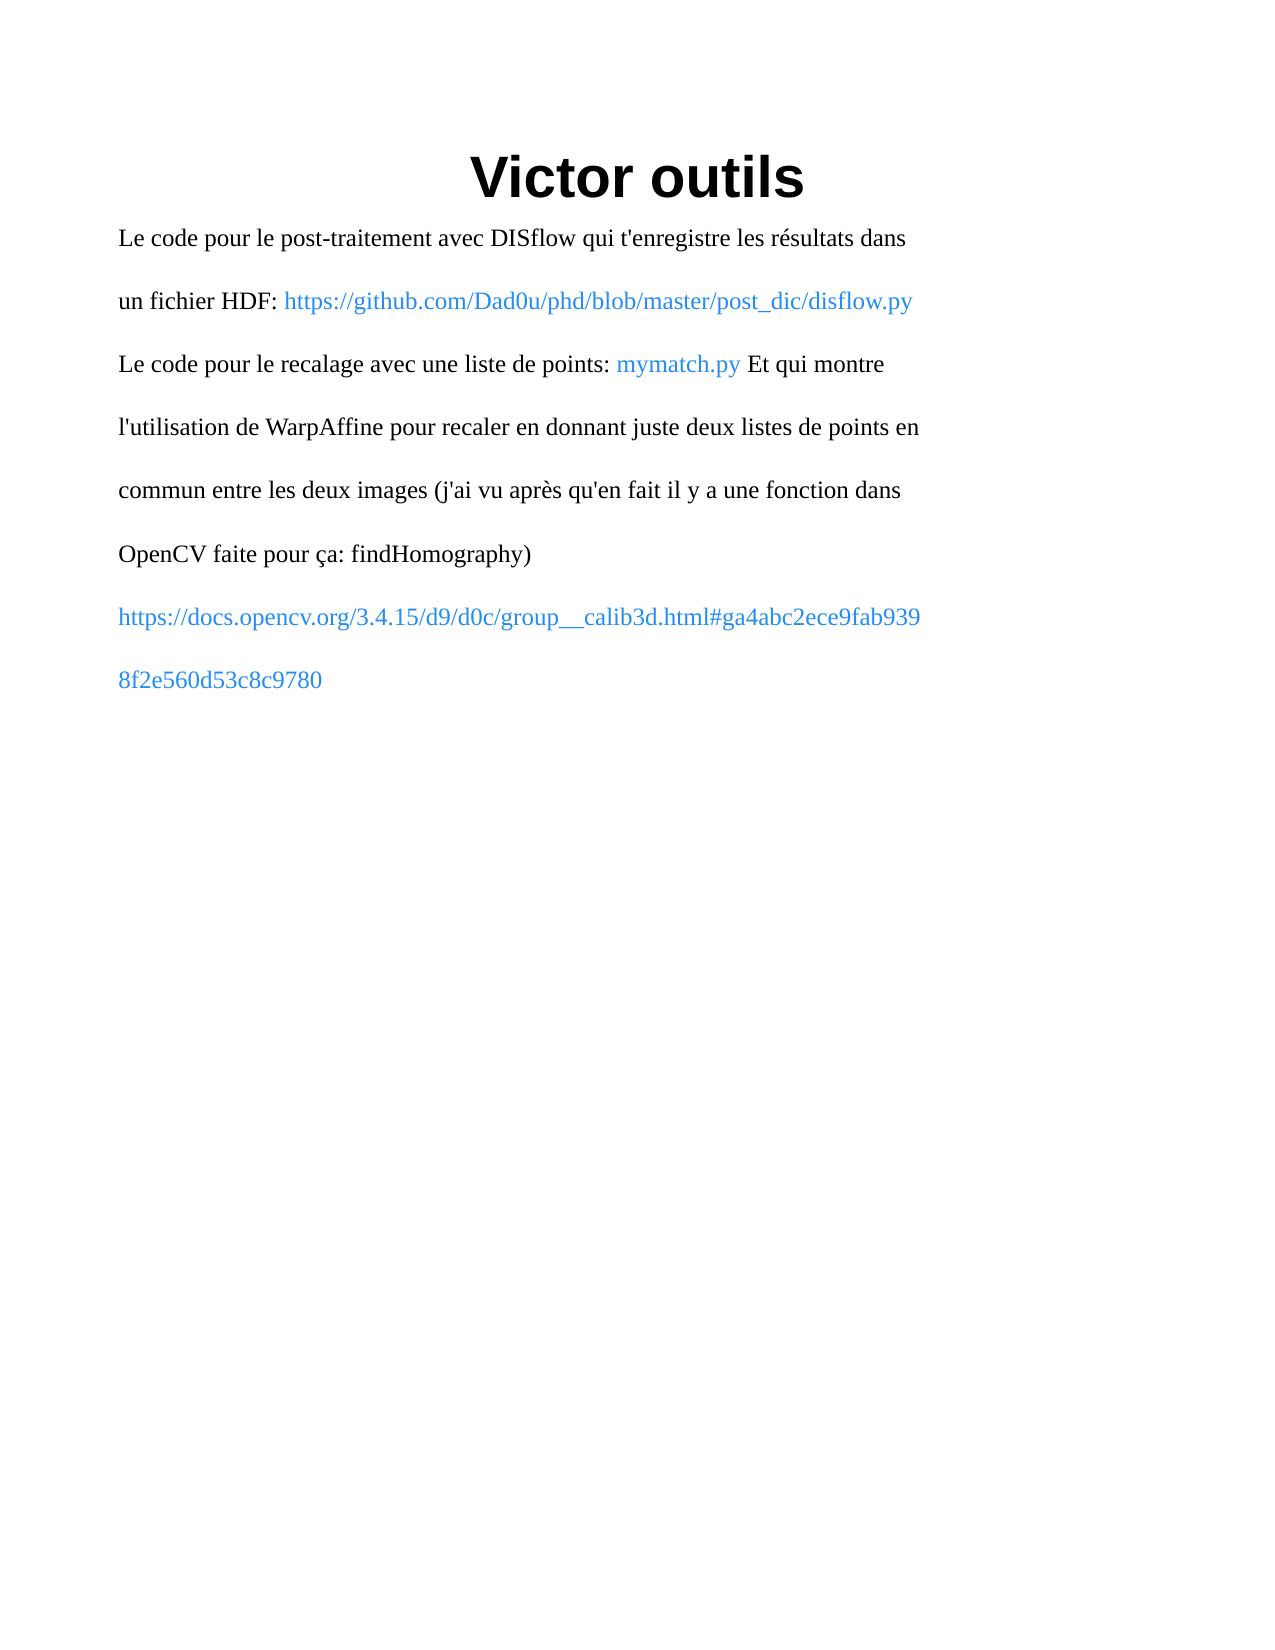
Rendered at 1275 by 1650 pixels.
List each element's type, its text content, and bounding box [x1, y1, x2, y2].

text Le code pour le post-traitement avec DISflow qui t'enregistre les résultats dans un fichier HDF: https://github.com/Dad0u/phd/blob/master/post_dic/disflow.py Le code pour le recalage avec une liste de points: mymatch.py Et qui montre l'utilisation de WarpAffine pour recaler en donnant juste deux listes de points en commun entre les deux images (j'ai vu après qu'en fait il y a une fonction dans OpenCV faite pour ça: findHomography) https://docs.opencv.org/3.4.15/d9/d0c/group__calib3d.html#ga4abc2ece9fab9398f2e560d53c8c9780 [118, 223, 932, 694]
title Victor outils [118, 143, 1157, 210]
